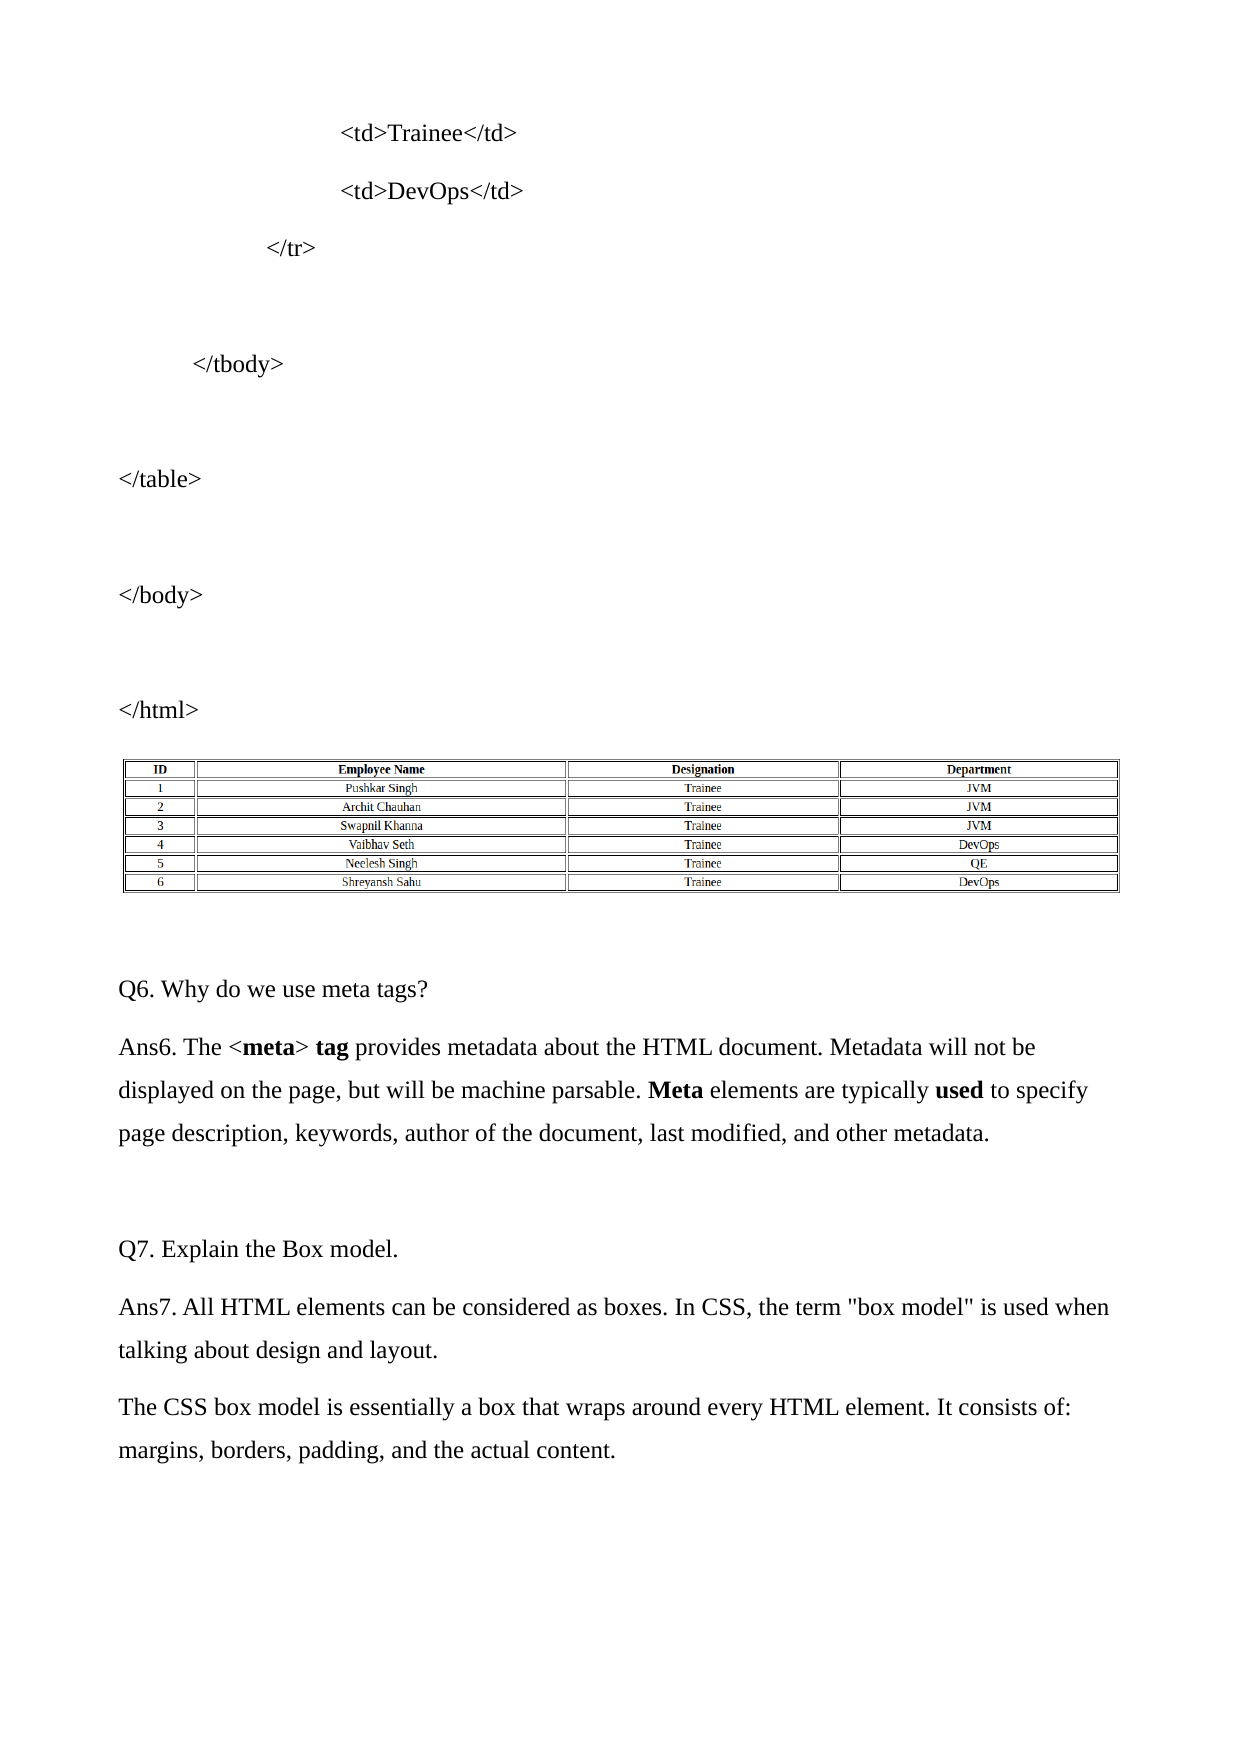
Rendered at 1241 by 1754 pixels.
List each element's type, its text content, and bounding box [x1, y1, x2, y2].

text </tr> [118, 233, 1122, 262]
text Ans6. The <meta> tag provides metadata about the HTML document. Metadata will not be displayed on the page, but will be machine parsable. Meta elements are typically used to specify page description, keywords, author of the document, last modified, and other metadata. [118, 1032, 1122, 1147]
text <td>Trainee</td> [118, 118, 1122, 147]
text </body> [118, 580, 1122, 608]
text Q7. Explain the Box model. [118, 1234, 1122, 1263]
picture [118, 752, 1123, 903]
text <td>DevOps</td> [118, 176, 1122, 204]
text The CSS box model is essentially a box that wraps around every HTML element. It consists of: margins, borders, padding, and the actual content. [118, 1392, 1122, 1464]
text </tbody> [118, 349, 1122, 378]
text </html> [118, 695, 1122, 724]
text </table> [118, 464, 1122, 493]
text Q6. Why do we use meta tags? [118, 974, 1122, 1003]
text Ans7. All HTML elements can be considered as boxes. In CSS, the term "box model" is used when talking about design and layout. [118, 1292, 1122, 1363]
